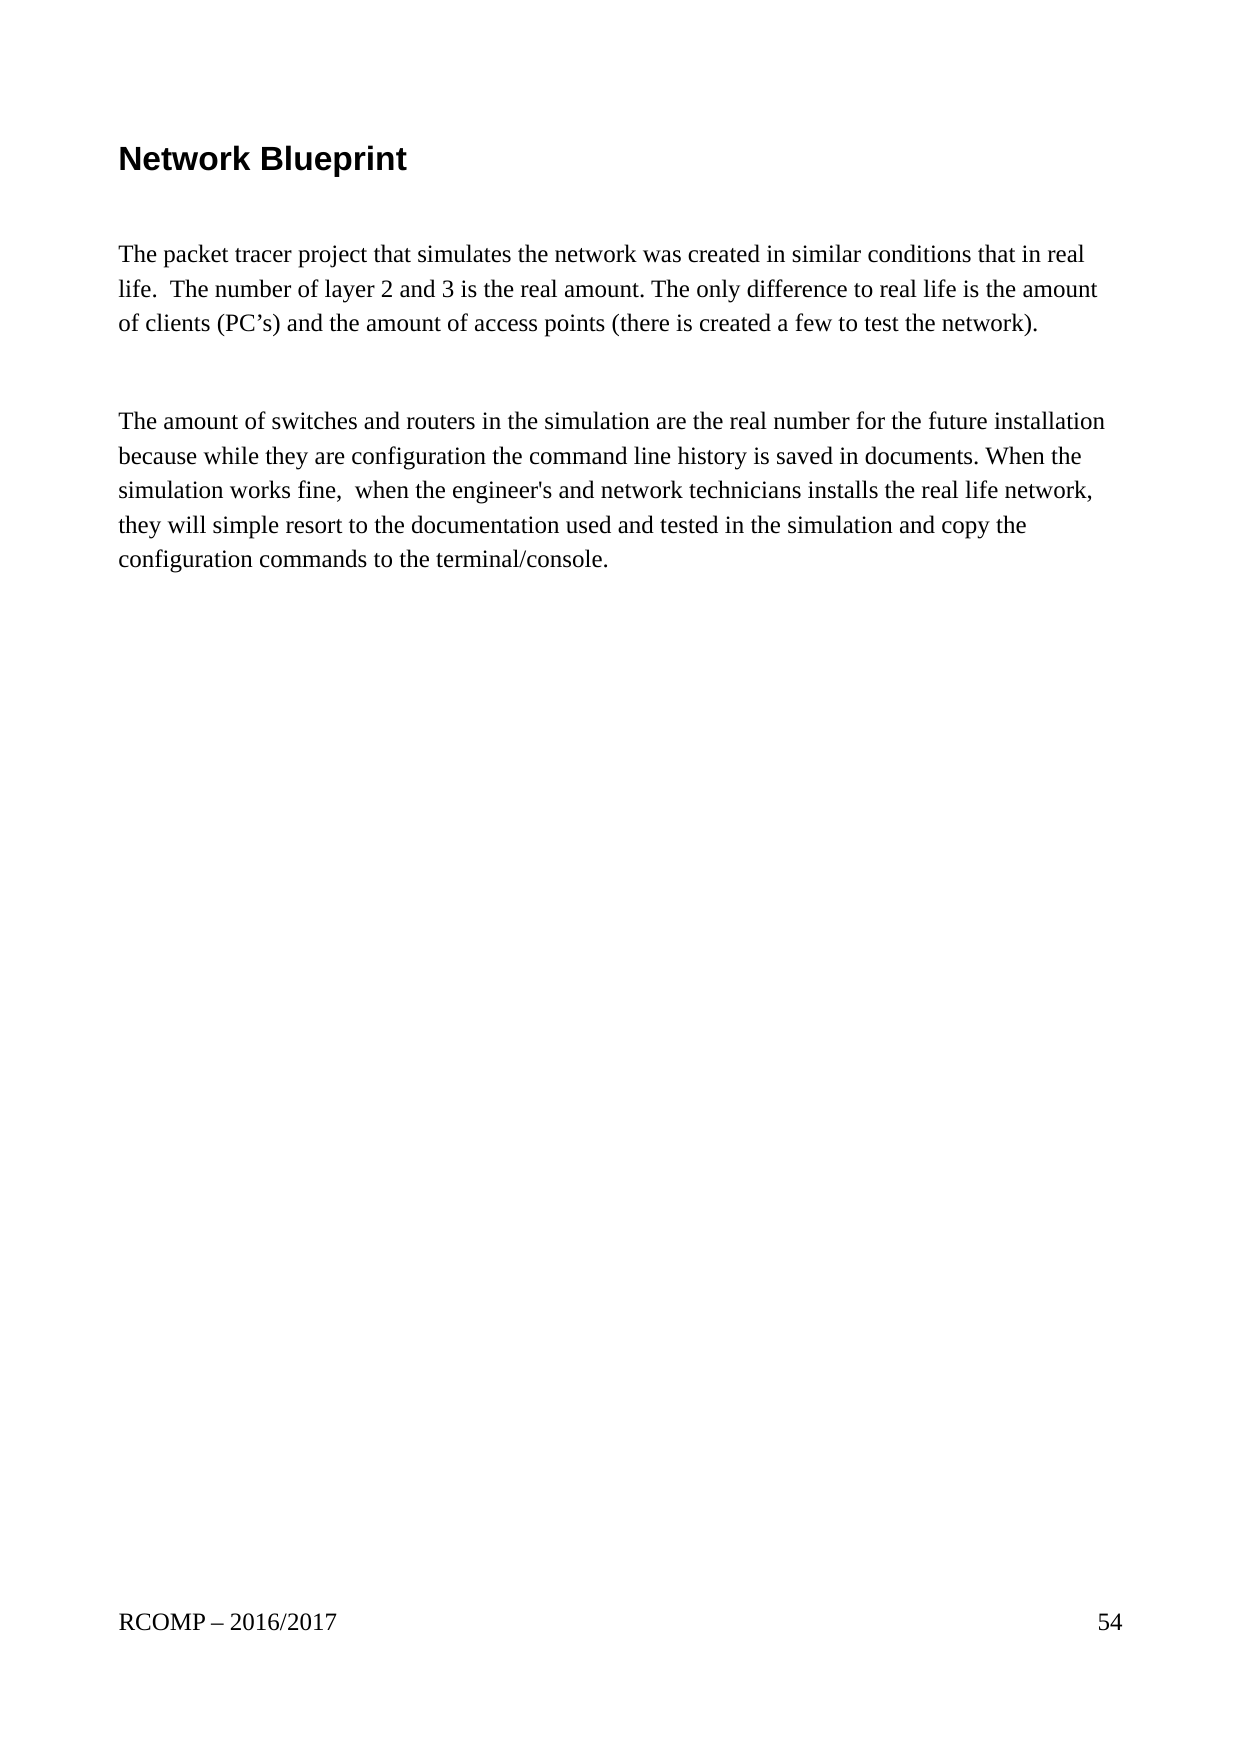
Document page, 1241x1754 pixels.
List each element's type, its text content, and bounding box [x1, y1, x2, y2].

subtitle Network Blueprint [118, 139, 1122, 178]
text The amount of switches and routers in the simulation are the real number for the future installation because while they are configuration the command line history is saved in documents. When the simulation works fine, when the engineer's and network technicians installs the real life network, they will simple resort to the documentation used and tested in the simulation and copy the configuration commands to the terminal/console. [118, 406, 1122, 573]
text The packet tracer project that simulates the network was created in similar conditions that in real life. The number of layer 2 and 3 is the real amount. The only difference to real life is the amount of clients (PC’s) and the amount of access points (there is created a few to test the network). [118, 239, 1122, 337]
